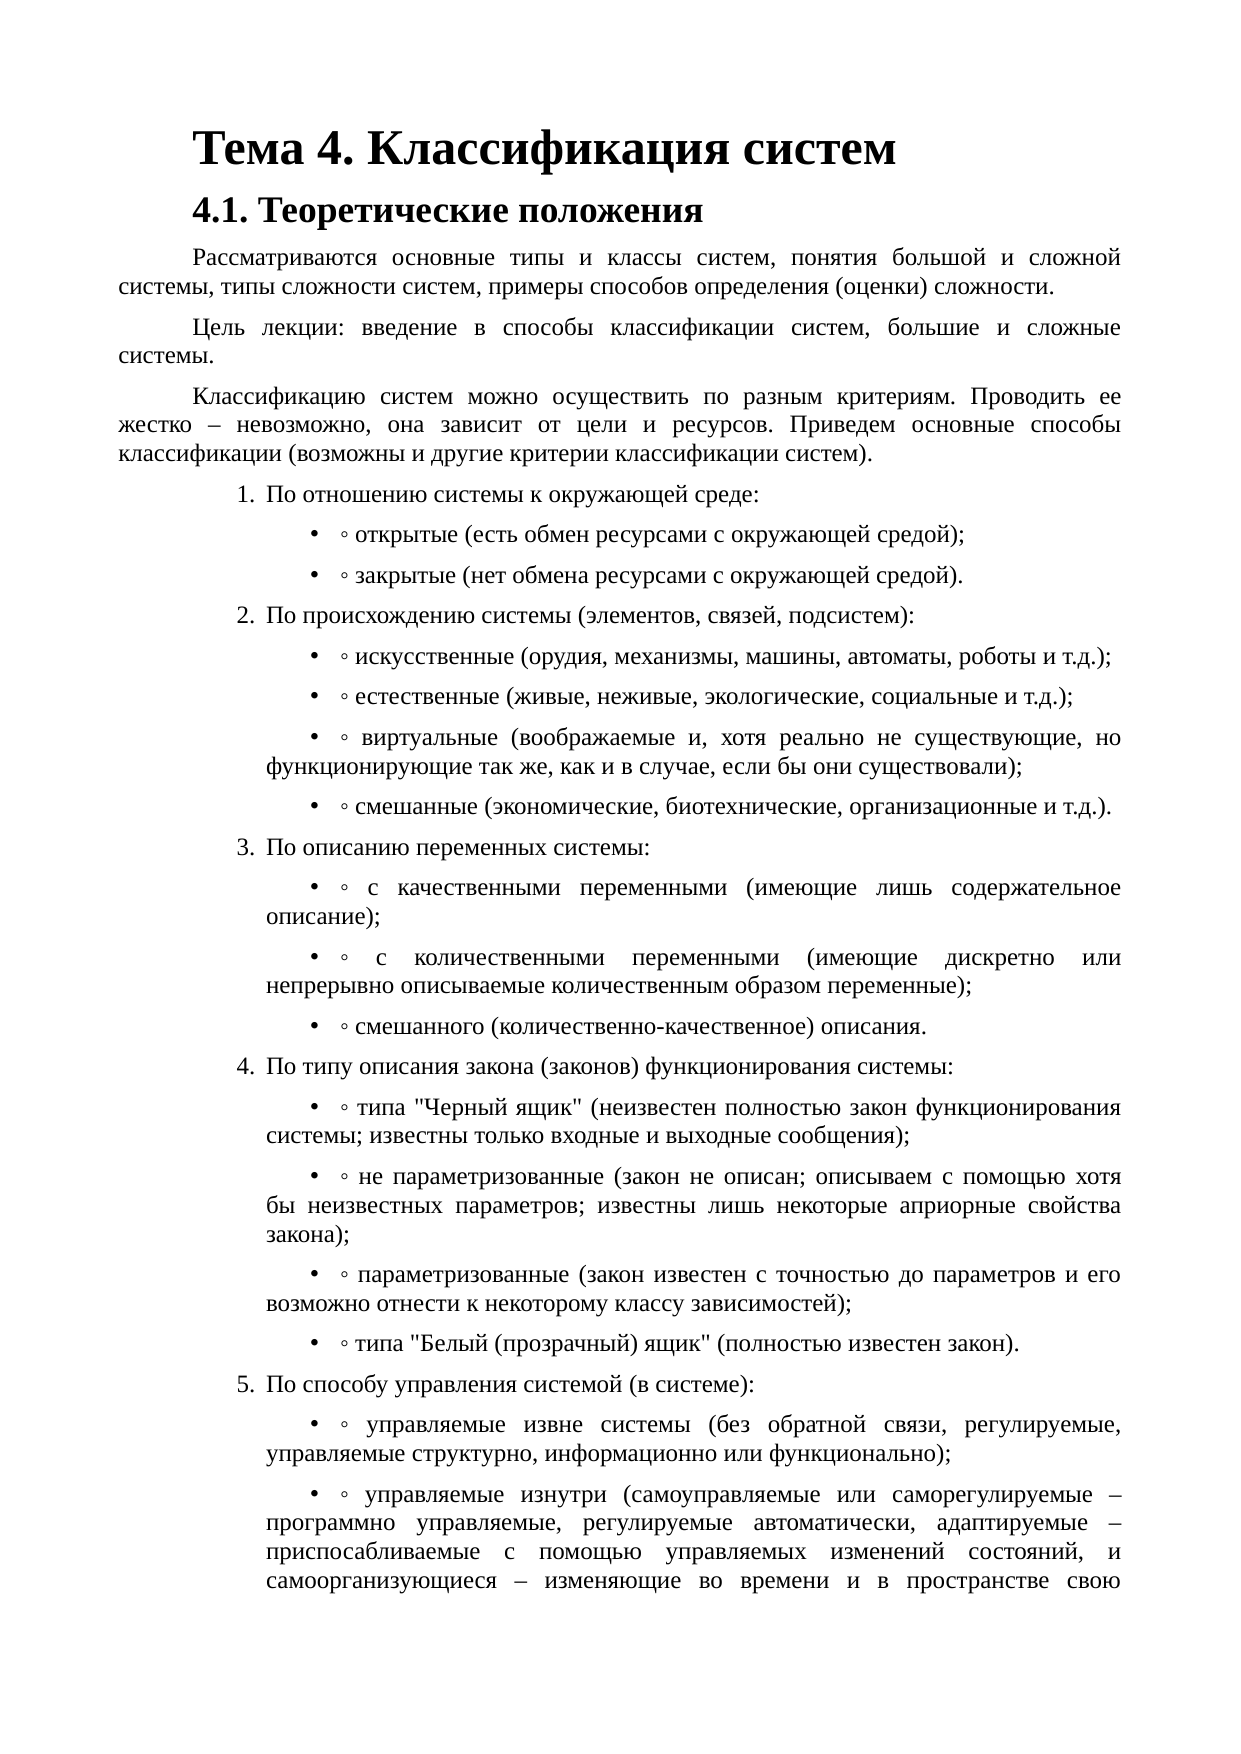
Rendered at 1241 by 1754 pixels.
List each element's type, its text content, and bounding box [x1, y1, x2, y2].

subtitle Тема 4. Классификация систем [118, 118, 1122, 176]
list ◦ управляемые извне системы (без обратной связи, регулируемые, управляемые структурно, информационно или функционально); [236, 1409, 1122, 1467]
list По отношению системы к окружающей среде: [162, 479, 1122, 508]
list По описанию переменных системы: [162, 832, 1122, 861]
list ◦ искусственные (орудия, механизмы, машины, автоматы, роботы и т.д.); [236, 641, 1122, 670]
list ◦ типа "Белый (прозрачный) ящик" (полностью известен закон). [236, 1328, 1122, 1357]
list ◦ смешанные (экономические, биотехнические, организационные и т.д.). [236, 791, 1122, 820]
list ◦ не параметризованные (закон не описан; описываем с помощью хотя бы неизвестных параметров; известны лишь некоторые априорные свойства закона); [236, 1161, 1122, 1247]
text Рассматриваются основные типы и классы систем, понятия большой и сложной системы, типы сложности систем, примеры способов определения (оценки) сложности. [118, 242, 1122, 300]
list ◦ типа "Черный ящик" (неизвестен полностью закон функционирования системы; известны только входные и выходные сообщения); [236, 1092, 1122, 1149]
list ◦ управляемые изнутри (самоуправляемые или саморегулируемые – программно управляемые, регулируемые автоматически, адаптируемые – приспосабливаемые с помощью управляемых изменений состояний, и самоорганизующиеся – изменяющие во времени и в пространстве свою [236, 1479, 1122, 1594]
list ◦ с качественными переменными (имеющие лишь содержательное описание); [236, 872, 1122, 930]
list ◦ открытые (есть обмен ресурсами с окружающей средой); [236, 519, 1122, 548]
list По происхождению системы (элементов, связей, подсистем): [162, 600, 1122, 629]
list ◦ с количественными переменными (имеющие дискретно или непрерывно описываемые количественным образом переменные); [236, 942, 1122, 999]
subtitle 4.1. Теоретические положения [118, 187, 1122, 231]
text Цель лекции: введение в способы классификации систем, большие и сложные системы. [118, 312, 1122, 369]
list По типу описания закона (законов) функционирования системы: [162, 1051, 1122, 1080]
list ◦ естественные (живые, неживые, экологические, социальные и т.д.); [236, 681, 1122, 710]
list ◦ параметризованные (закон известен с точностью до параметров и его возможно отнести к некоторому классу зависимостей); [236, 1259, 1122, 1317]
list ◦ виртуальные (воображаемые и, хотя реально не существующие, но функционирующие так же, как и в случае, если бы они существовали); [236, 722, 1122, 779]
list ◦ закрытые (нет обмена ресурсами с окружающей средой). [236, 560, 1122, 589]
text Классификацию систем можно осуществить по разным критериям. Проводить ее жестко – невозможно, она зависит от цели и ресурсов. Приведем основные способы классификации (возможны и другие критерии классификации систем). [118, 381, 1122, 467]
list По способу управления системой (в системе): [162, 1369, 1122, 1398]
list ◦ смешанного (количественно-качественное) описания. [236, 1011, 1122, 1039]
